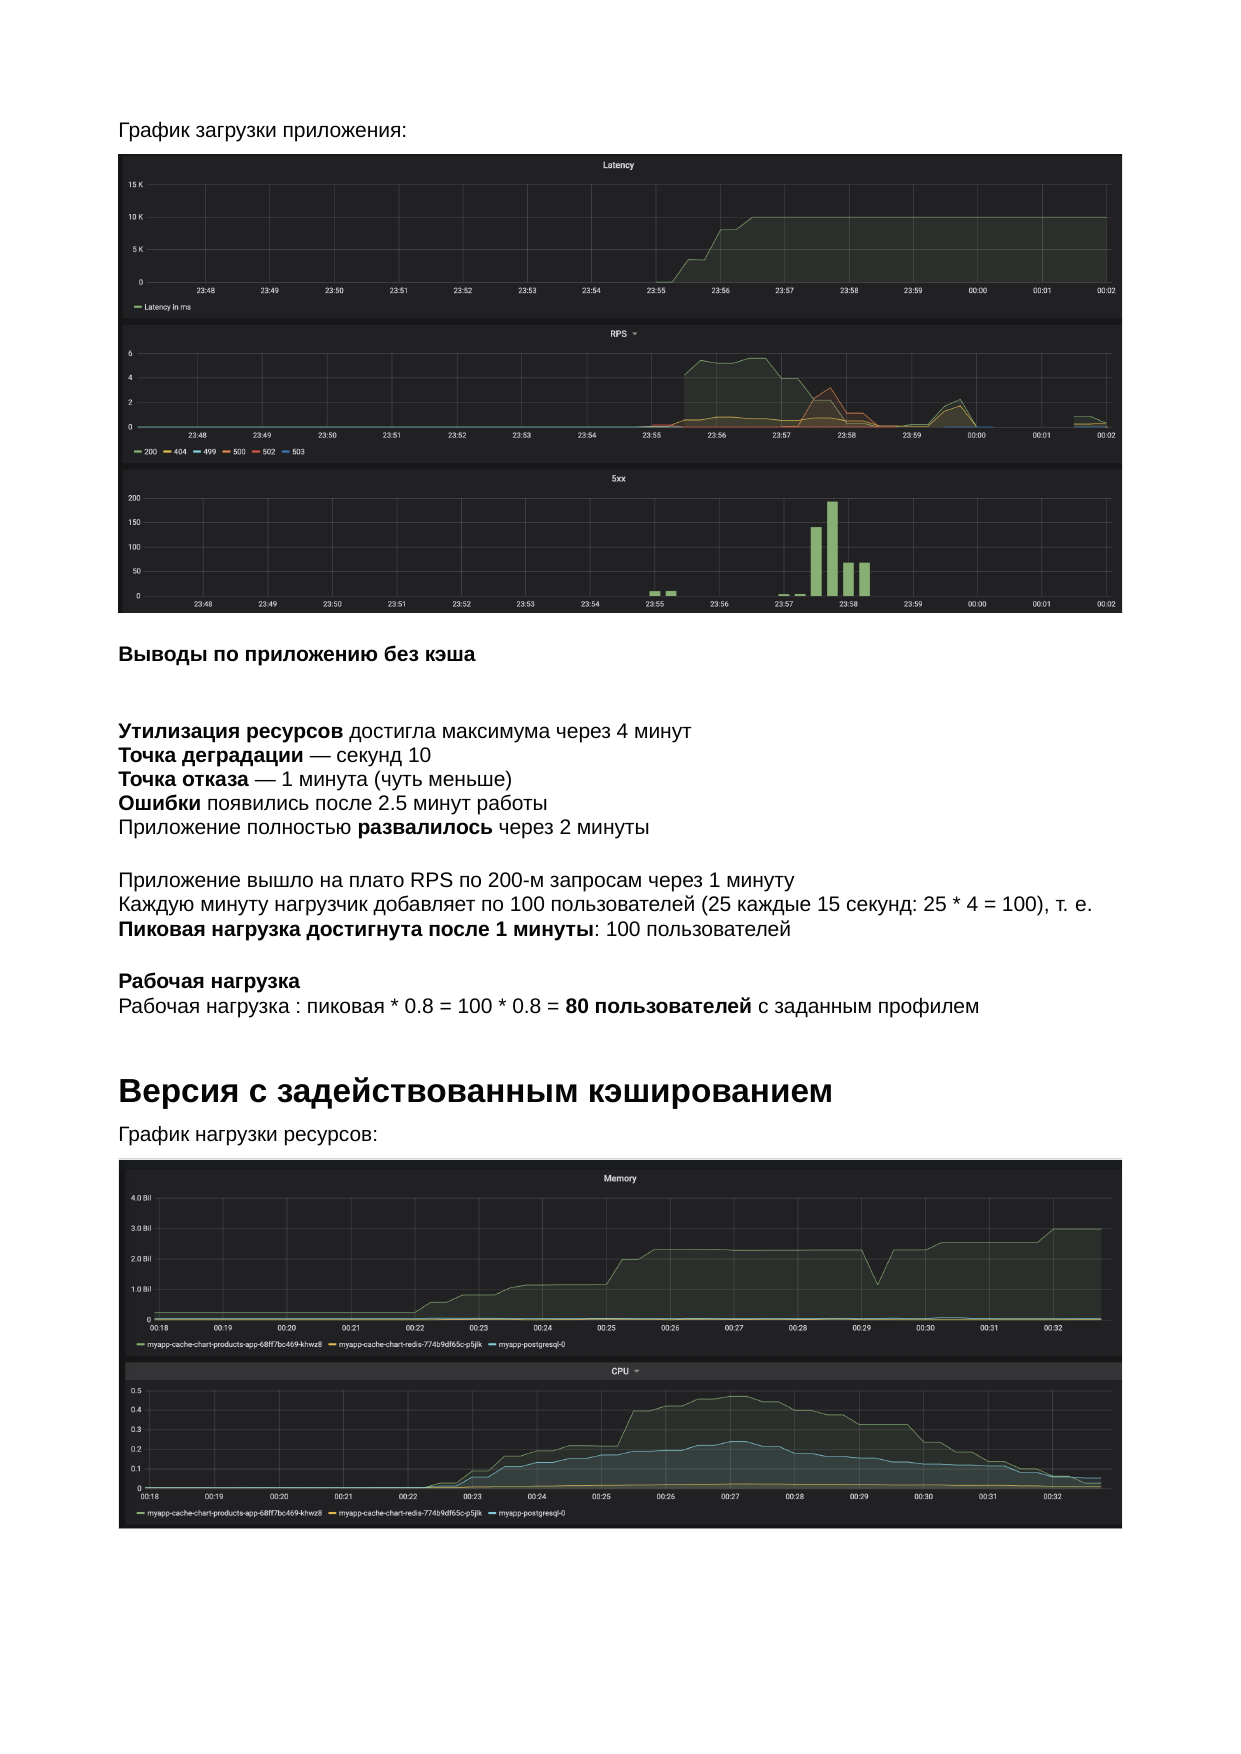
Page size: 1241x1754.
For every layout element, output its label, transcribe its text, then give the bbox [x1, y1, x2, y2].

text Точка отказа — 1 минута (чуть меньше) [118, 767, 1122, 791]
text Ошибки появились после 2.5 минут работы [118, 791, 1122, 815]
text Точка деградации — секунд 10 [118, 743, 1122, 767]
text Утилизация ресурсов достигла максимума через 4 минут [118, 718, 1122, 743]
text Приложение полностью развалилось через 2 минуты [118, 815, 1122, 839]
subtitle Версия с задействованным кэшированием [118, 1071, 1122, 1110]
text Приложение вышло на плато RPS по 200-м запросам через 1 минуту [118, 868, 1122, 892]
text Выводы по приложению без кэша [118, 641, 1122, 666]
picture [118, 154, 1123, 613]
text График нагрузки ресурсов: [118, 1122, 1122, 1146]
text Каждую минуту нагрузчик добавляет по 100 пользователей (25 каждые 15 секунд: 25 * 4 = 100), т. е. Пиковая нагрузка достигнута после 1 минуты: 100 пользователей [118, 892, 1122, 941]
picture [118, 1158, 1123, 1529]
text График загрузки приложения: [118, 118, 1122, 142]
text Рабочая нагрузка [118, 969, 1122, 993]
text Рабочая нагрузка : пиковая * 0.8 = 100 * 0.8 = 80 пользователей с заданным профилем [118, 993, 1122, 1018]
